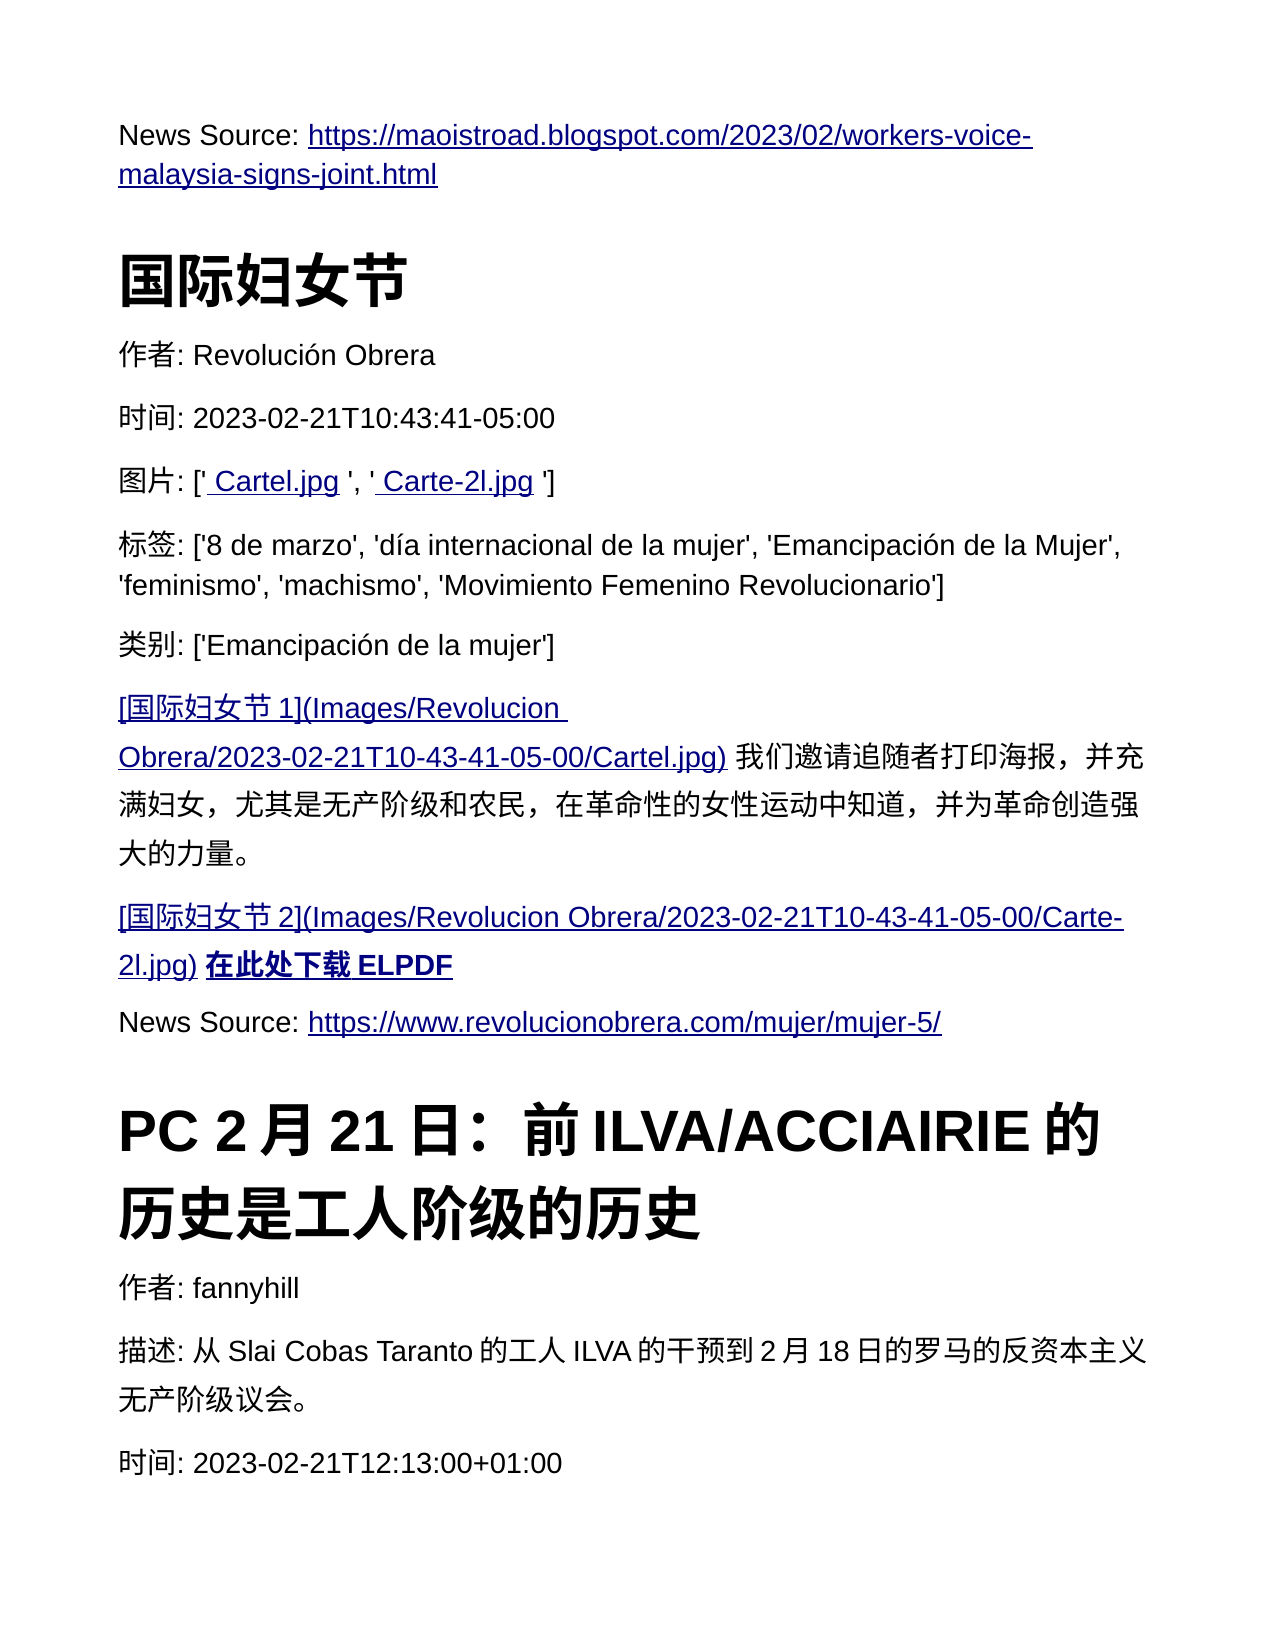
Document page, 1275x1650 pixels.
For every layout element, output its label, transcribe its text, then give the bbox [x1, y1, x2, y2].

text News Source: https://maoistroad.blogspot.com/2023/02/workers-voice-malaysia-signs-joint.html [118, 118, 1157, 190]
subtitle PC 2月21日：前ILVA/ACCIAIRIE的历史是工人阶级的历史 [118, 1083, 1157, 1252]
text News Source: https://www.revolucionobrera.com/mujer/mujer-5/ [118, 1005, 1157, 1039]
text 时间: 2023-02-21T10:43:41-05:00 [118, 395, 1157, 437]
text [国际妇女节2](Images/Revolucion Obrera/2023-02-21T10-43-41-05-00/Carte-2l.jpg) 在此处下载ELPDF [118, 893, 1157, 984]
text 作者: fannyhill [118, 1265, 1157, 1307]
text 图片: [' Cartel.jpg ', ' Carte-2l.jpg '] [118, 458, 1157, 500]
text [国际妇女节1](Images/Revolucion Obrera/2023-02-21T10-43-41-05-00/Cartel.jpg) 我们邀请追随者打印海报，并充满妇女，尤其是无产阶级和农民，在革命性的女性运动中知道，并为革命创造强大的力量。 [118, 685, 1157, 873]
text 类别: ['Emancipación de la mujer'] [118, 622, 1157, 664]
text 作者: Revolución Obrera [118, 332, 1157, 374]
text 时间: 2023-02-21T12:13:00+01:00 [118, 1439, 1157, 1482]
subtitle 国际妇女节 [118, 235, 1157, 319]
text 标签: ['8 de marzo', 'día internacional de la mujer', 'Emancipación de la Mujer', 'feminismo', 'machismo', 'Movimiento Femenino Revolucionario'] [118, 521, 1157, 602]
text 描述: 从Slai Cobas Taranto的工人ILVA的干预到2月18日的罗马的反资本主义无产阶级议会。 [118, 1328, 1157, 1419]
